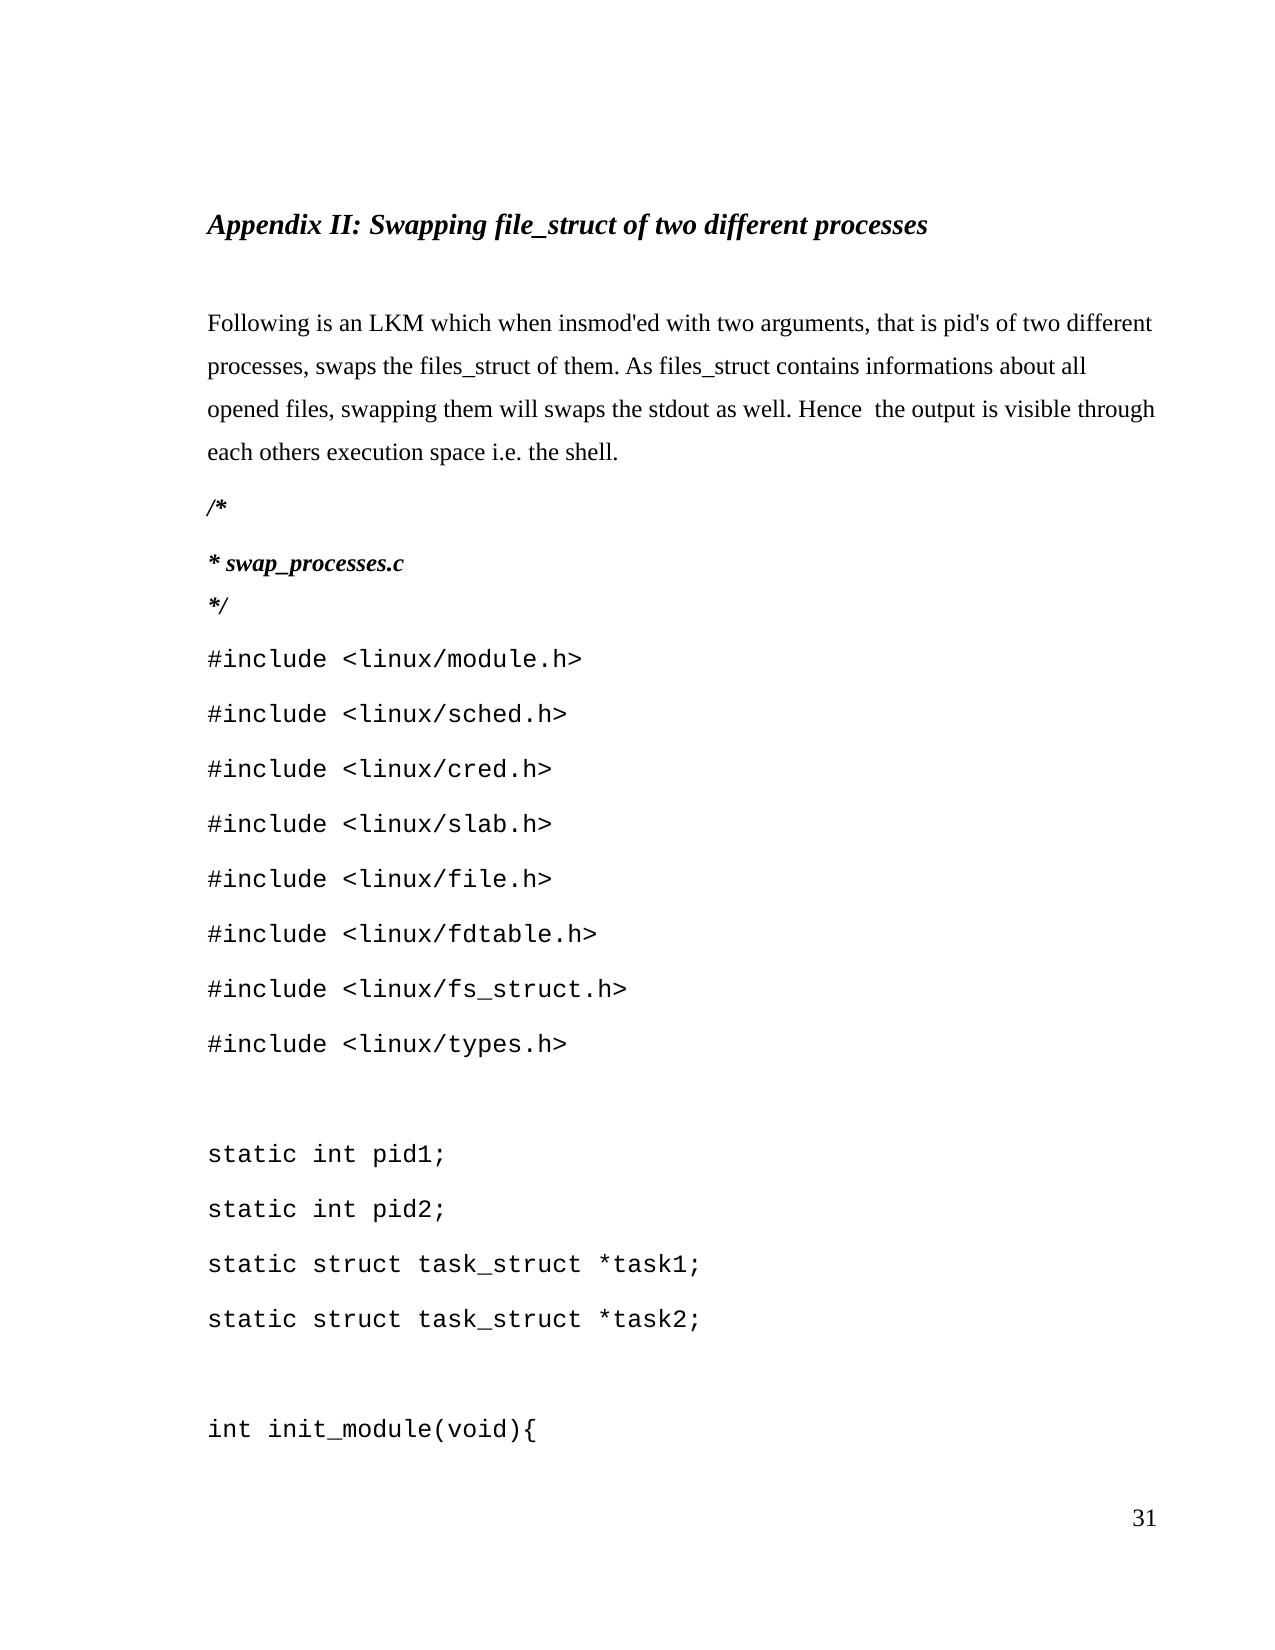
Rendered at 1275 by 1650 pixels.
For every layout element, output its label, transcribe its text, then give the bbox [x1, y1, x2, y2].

text int init_module(void){ [207, 1417, 1157, 1445]
text #include <linux/file.h> [207, 867, 1157, 895]
text #include <linux/slab.h> [207, 812, 1157, 840]
text #include <linux/fdtable.h> [207, 922, 1157, 950]
subtitle Appendix II: Swapping file_struct of two different processes [207, 207, 1157, 241]
text #include <linux/fs_struct.h> [207, 977, 1157, 1005]
text /* [207, 493, 1157, 521]
text * swap_processes.c */ [207, 548, 1157, 620]
text #include <linux/sched.h> [207, 702, 1157, 730]
text static int pid2; [207, 1197, 1157, 1225]
text #include <linux/module.h> [207, 647, 1157, 675]
text #include <linux/cred.h> [207, 757, 1157, 785]
text Following is an LKM which when insmod'ed with two arguments, that is pid's of two different processes, swaps the files_struct of them. As files_struct contains informations about all opened files, swapping them will swaps the stdout as well. Hence the output is visible through each others execution space i.e. the shell. [207, 308, 1157, 466]
text static struct task_struct *task1; [207, 1252, 1157, 1280]
text static struct task_struct *task2; [207, 1307, 1157, 1335]
text static int pid1; [207, 1142, 1157, 1170]
text #include <linux/types.h> [207, 1032, 1157, 1060]
